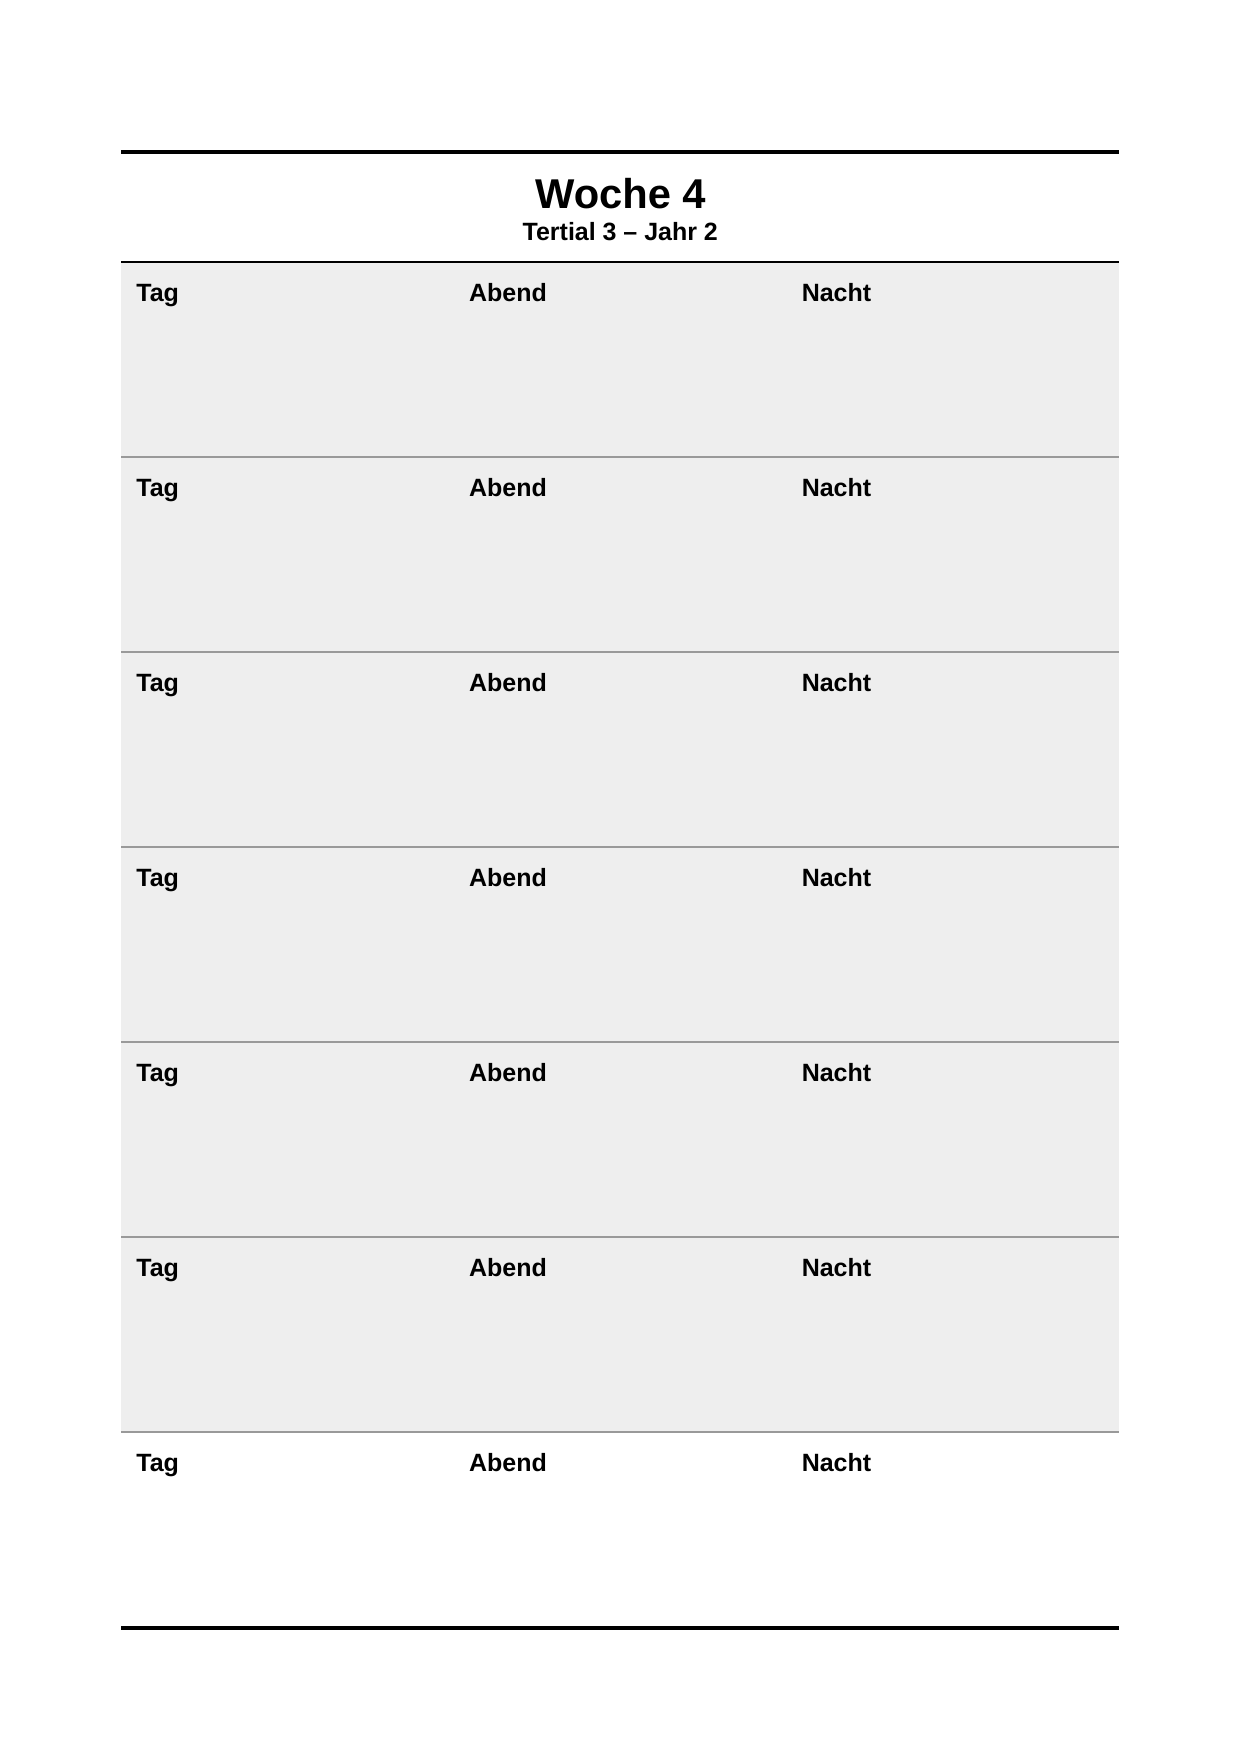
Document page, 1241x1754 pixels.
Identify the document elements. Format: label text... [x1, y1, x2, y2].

table_cell Tag [121, 653, 454, 846]
table_cell Abend [454, 848, 787, 1041]
table_cell Abend [454, 263, 787, 456]
table_cell Nacht [787, 263, 1119, 456]
table_cell Nacht [787, 653, 1119, 846]
table_cell Nacht [787, 1433, 1119, 1626]
table_cell Tag [121, 1238, 454, 1431]
table_cell Abend [454, 653, 787, 846]
table_cell Nacht [787, 1238, 1119, 1431]
table_cell Abend [454, 1238, 787, 1431]
table_header Woche 4 Tertial 3 – Jahr 2 [121, 154, 1119, 261]
table_cell Nacht [787, 1043, 1119, 1236]
table_cell Abend [454, 458, 787, 651]
table_cell Abend [454, 1043, 787, 1236]
table_cell Tag [121, 1043, 454, 1236]
table_cell Tag [121, 848, 454, 1041]
table_cell Abend [454, 1433, 787, 1626]
table_cell Tag [121, 458, 454, 651]
table_cell Tag [121, 1433, 454, 1626]
table_cell Nacht [787, 848, 1119, 1041]
table_cell Tag [121, 263, 454, 456]
table_cell Nacht [787, 458, 1119, 651]
